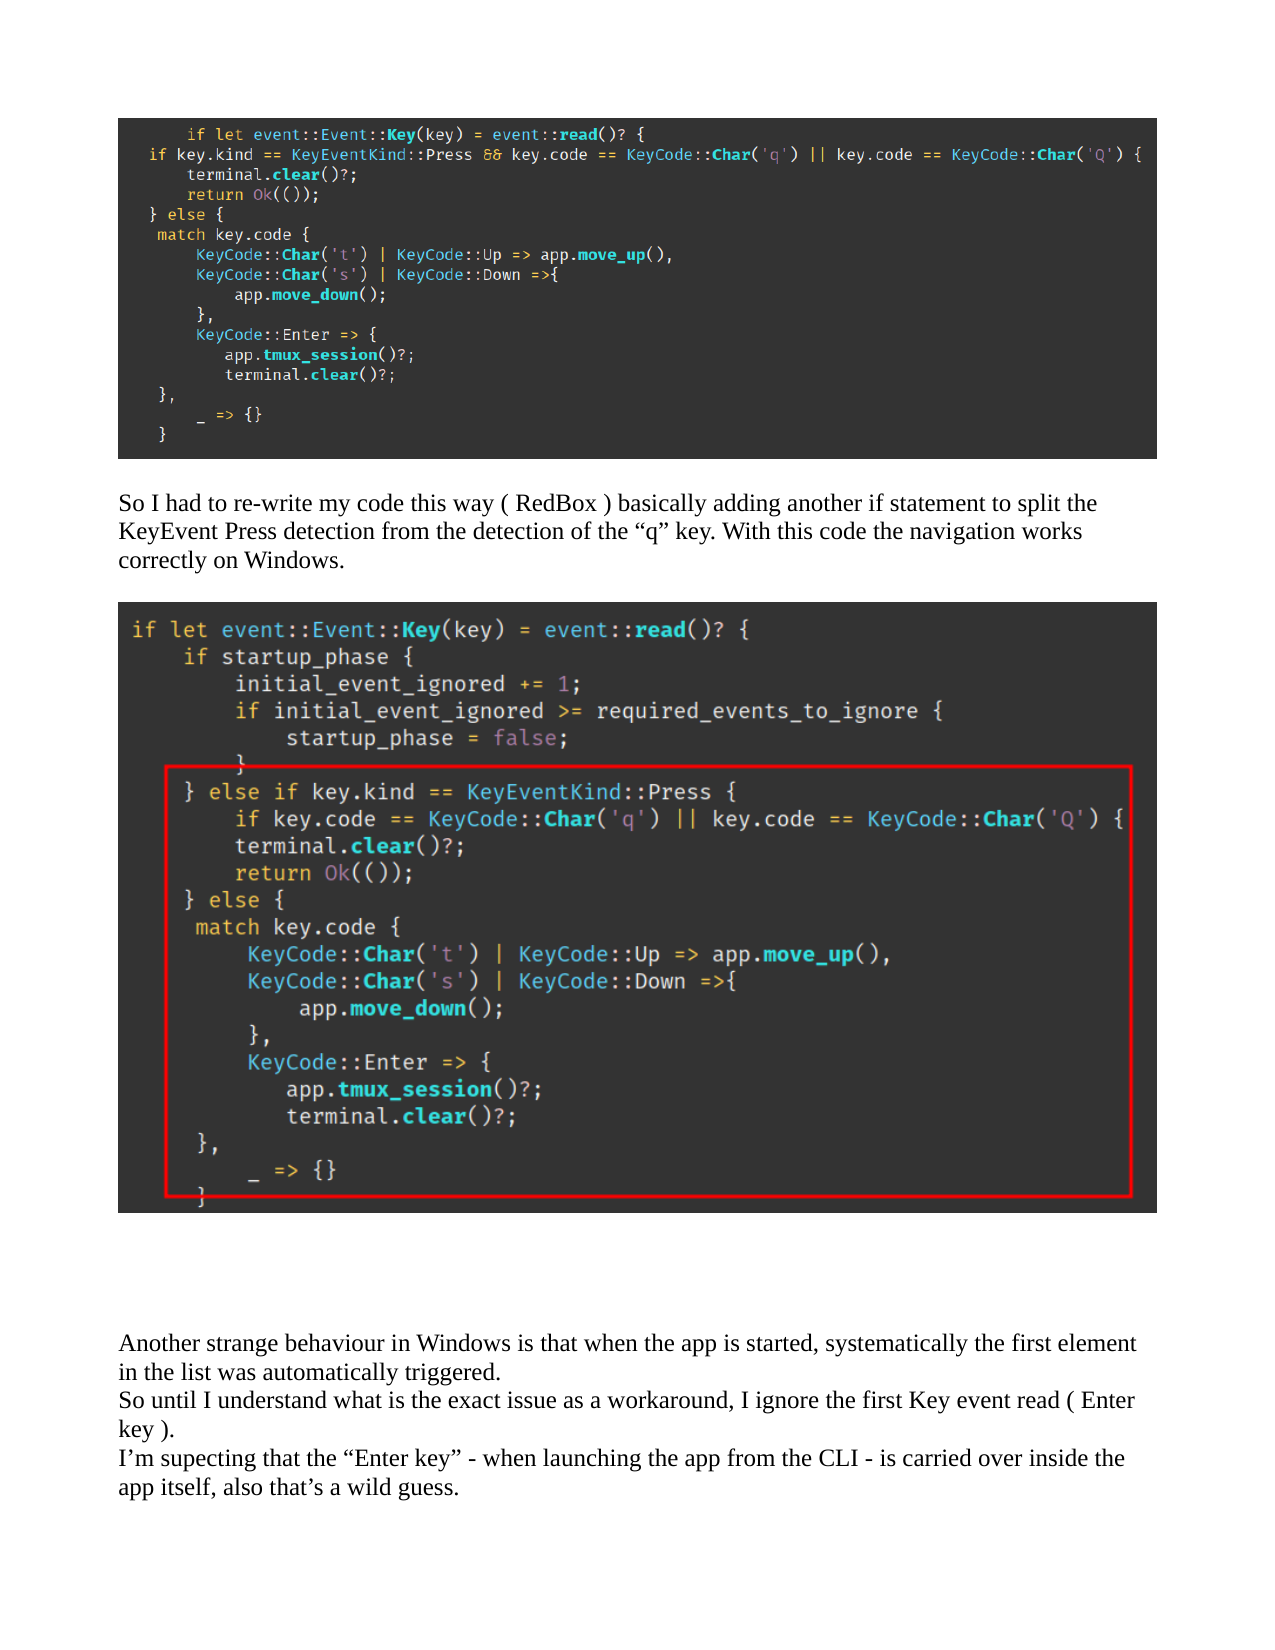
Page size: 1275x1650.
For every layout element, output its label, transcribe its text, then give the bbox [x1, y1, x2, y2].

picture [118, 118, 1157, 459]
picture [118, 602, 1157, 1213]
text So I had to re-write my code this way ( RedBox ) basically adding another if statement to split the KeyEvent Press detection from the detection of the “q” key. With this code the navigation works correctly on Windows. [118, 488, 1157, 574]
text Another strange behaviour in Windows is that when the app is started, systematically the first element in the list was automatically triggered. [118, 1328, 1157, 1385]
text I’m supecting that the “Enter key” - when launching the app from the CLI - is carried over inside the app itself, also that’s a wild guess. [118, 1443, 1157, 1500]
text So until I understand what is the exact issue as a workaround, I ignore the first Key event read ( Enter key ). [118, 1385, 1157, 1443]
